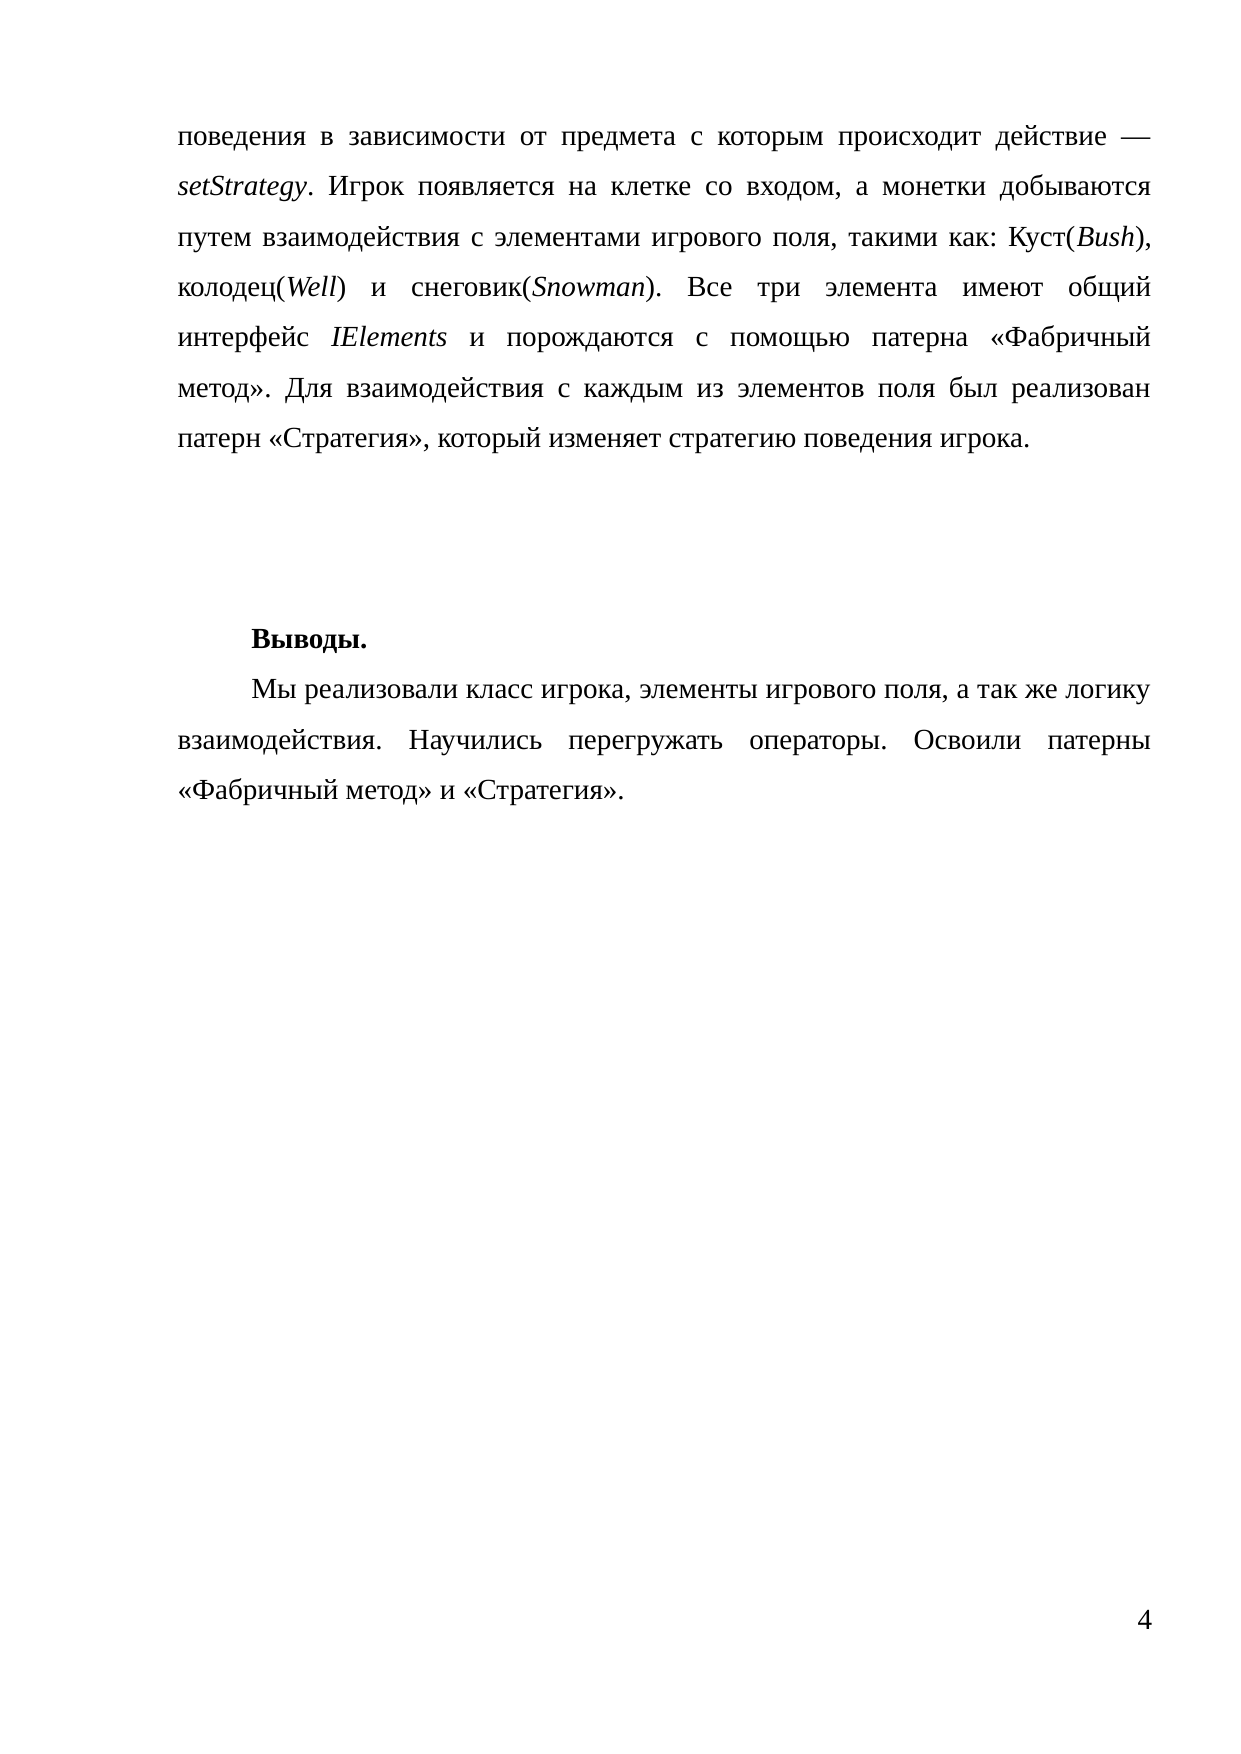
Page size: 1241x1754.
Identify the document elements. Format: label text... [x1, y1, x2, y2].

text Мы реализовали класс игрока, элементы игрового поля, а так же логику взаимодействия. Научились перегружать операторы. Освоили патерны «Фабричный метод» и «Стратегия». [177, 672, 1152, 806]
subtitle Выводы. [177, 621, 1152, 655]
text поведения в зависимости от предмета с которым происходит действие — setStrategy. Игрок появляется на клетке со входом, а монетки добываются путем взаимодействия с элементами игрового поля, такими как: Куст(Bush), колодец(Well) и снеговик(Snowman). Все три элемента имеют общий интерфейс IElements и порождаются с помощью патерна «Фабричный метод». Для взаимодействия с каждым из элементов поля был реализован патерн «Стратегия», который изменяет стратегию поведения игрока. [177, 118, 1152, 453]
